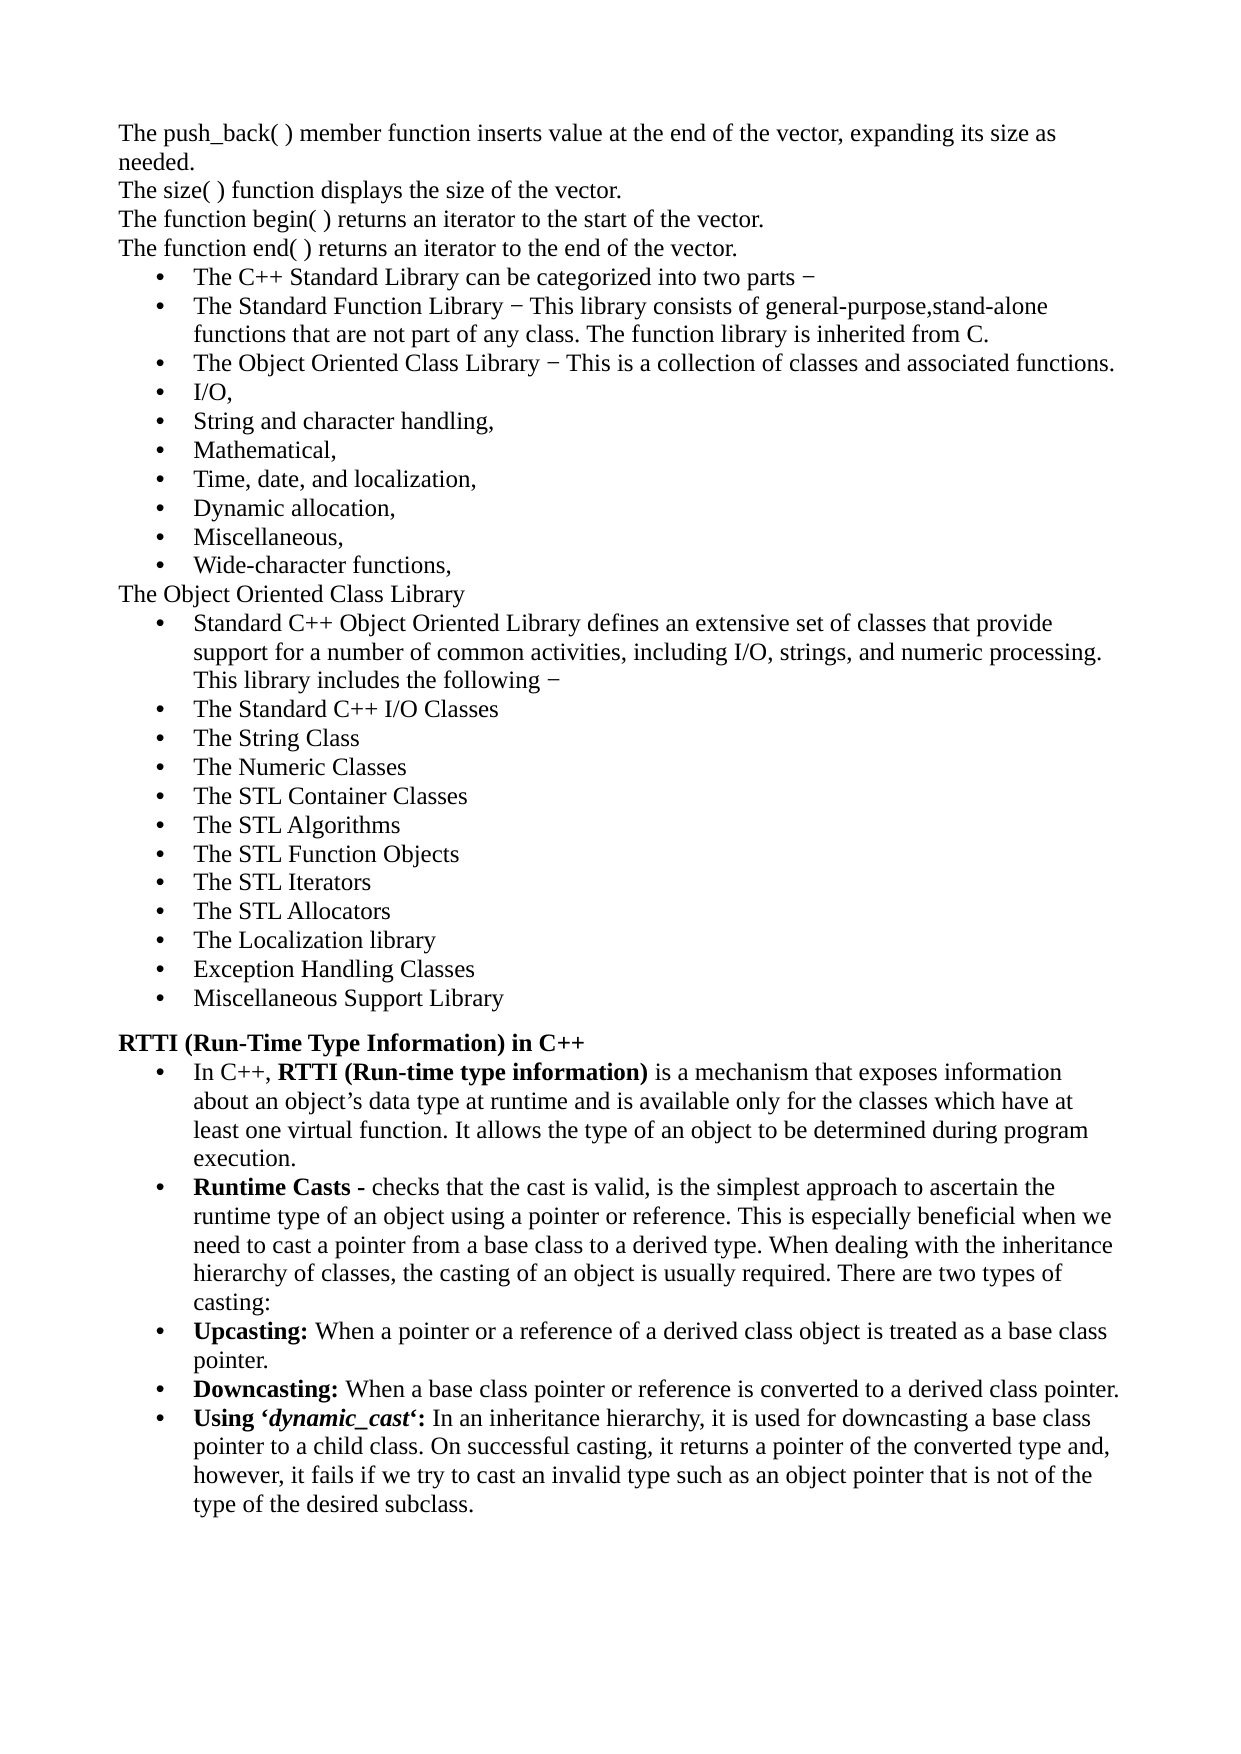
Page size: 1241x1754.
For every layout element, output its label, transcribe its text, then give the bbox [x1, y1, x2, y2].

list The Localization library [156, 925, 1122, 954]
list The STL Container Classes [156, 781, 1122, 810]
list The STL Iterators [156, 867, 1122, 896]
list The STL Algorithms [156, 810, 1122, 838]
list Wide-character functions, [156, 550, 1122, 579]
text RTTI (Run-Time Type Information) in C++ [118, 1028, 1122, 1057]
list Time, date, and localization, [156, 464, 1122, 493]
list Runtime Casts - checks that the cast is valid, is the simplest approach to ascertain the runtime type of an object using a pointer or reference. This is especially beneficial when we need to cast a pointer from a base class to a derived type. When dealing with the inheritance hierarchy of classes, the casting of an object is usually required. There are two types of casting: [156, 1172, 1122, 1316]
list The Numeric Classes [156, 752, 1122, 781]
text The function begin( ) returns an iterator to the start of the vector. [118, 204, 1122, 233]
list Using ‘dynamic_cast‘: In an inheritance hierarchy, it is used for downcasting a base class pointer to a child class. On successful casting, it returns a pointer of the converted type and, however, it fails if we try to cast an invalid type such as an object pointer that is not of the type of the desired subclass. [156, 1402, 1122, 1518]
list The Object Oriented Class Library − This is a collection of classes and associated functions. [156, 348, 1122, 377]
list The String Class [156, 723, 1122, 752]
list In C++, RTTI (Run-time type information) is a mechanism that exposes information about an object’s data type at runtime and is available only for the classes which have at least one virtual function. It allows the type of an object to be determined during program execution. [156, 1057, 1122, 1172]
list Miscellaneous, [156, 521, 1122, 550]
list The Standard C++ I/O Classes [156, 694, 1122, 723]
list I/O, [156, 377, 1122, 406]
list The STL Function Objects [156, 838, 1122, 867]
list Downcasting: When a base class pointer or reference is converted to a derived class pointer. [156, 1374, 1122, 1402]
list Mathematical, [156, 435, 1122, 464]
list Exception Handling Classes [156, 954, 1122, 983]
text The push_back( ) member function inserts value at the end of the vector, expanding its size as needed. [118, 118, 1122, 176]
list Dynamic allocation, [156, 493, 1122, 521]
text The size( ) function displays the size of the vector. [118, 176, 1122, 204]
list The Standard Function Library − This library consists of general-purpose,stand-alone functions that are not part of any class. The function library is inherited from C. [156, 291, 1122, 348]
list Standard C++ Object Oriented Library defines an extensive set of classes that provide support for a number of common activities, including I/O, strings, and numeric processing. This library includes the following − [156, 608, 1122, 694]
text The function end( ) returns an iterator to the end of the vector. [118, 233, 1122, 262]
text The Object Oriented Class Library [118, 579, 1122, 608]
list Upcasting: When a pointer or a reference of a derived class object is treated as a base class pointer. [156, 1316, 1122, 1374]
list String and character handling, [156, 406, 1122, 435]
list Miscellaneous Support Library [156, 983, 1122, 1012]
list The STL Allocators [156, 896, 1122, 925]
list The C++ Standard Library can be categorized into two parts − [156, 262, 1122, 291]
